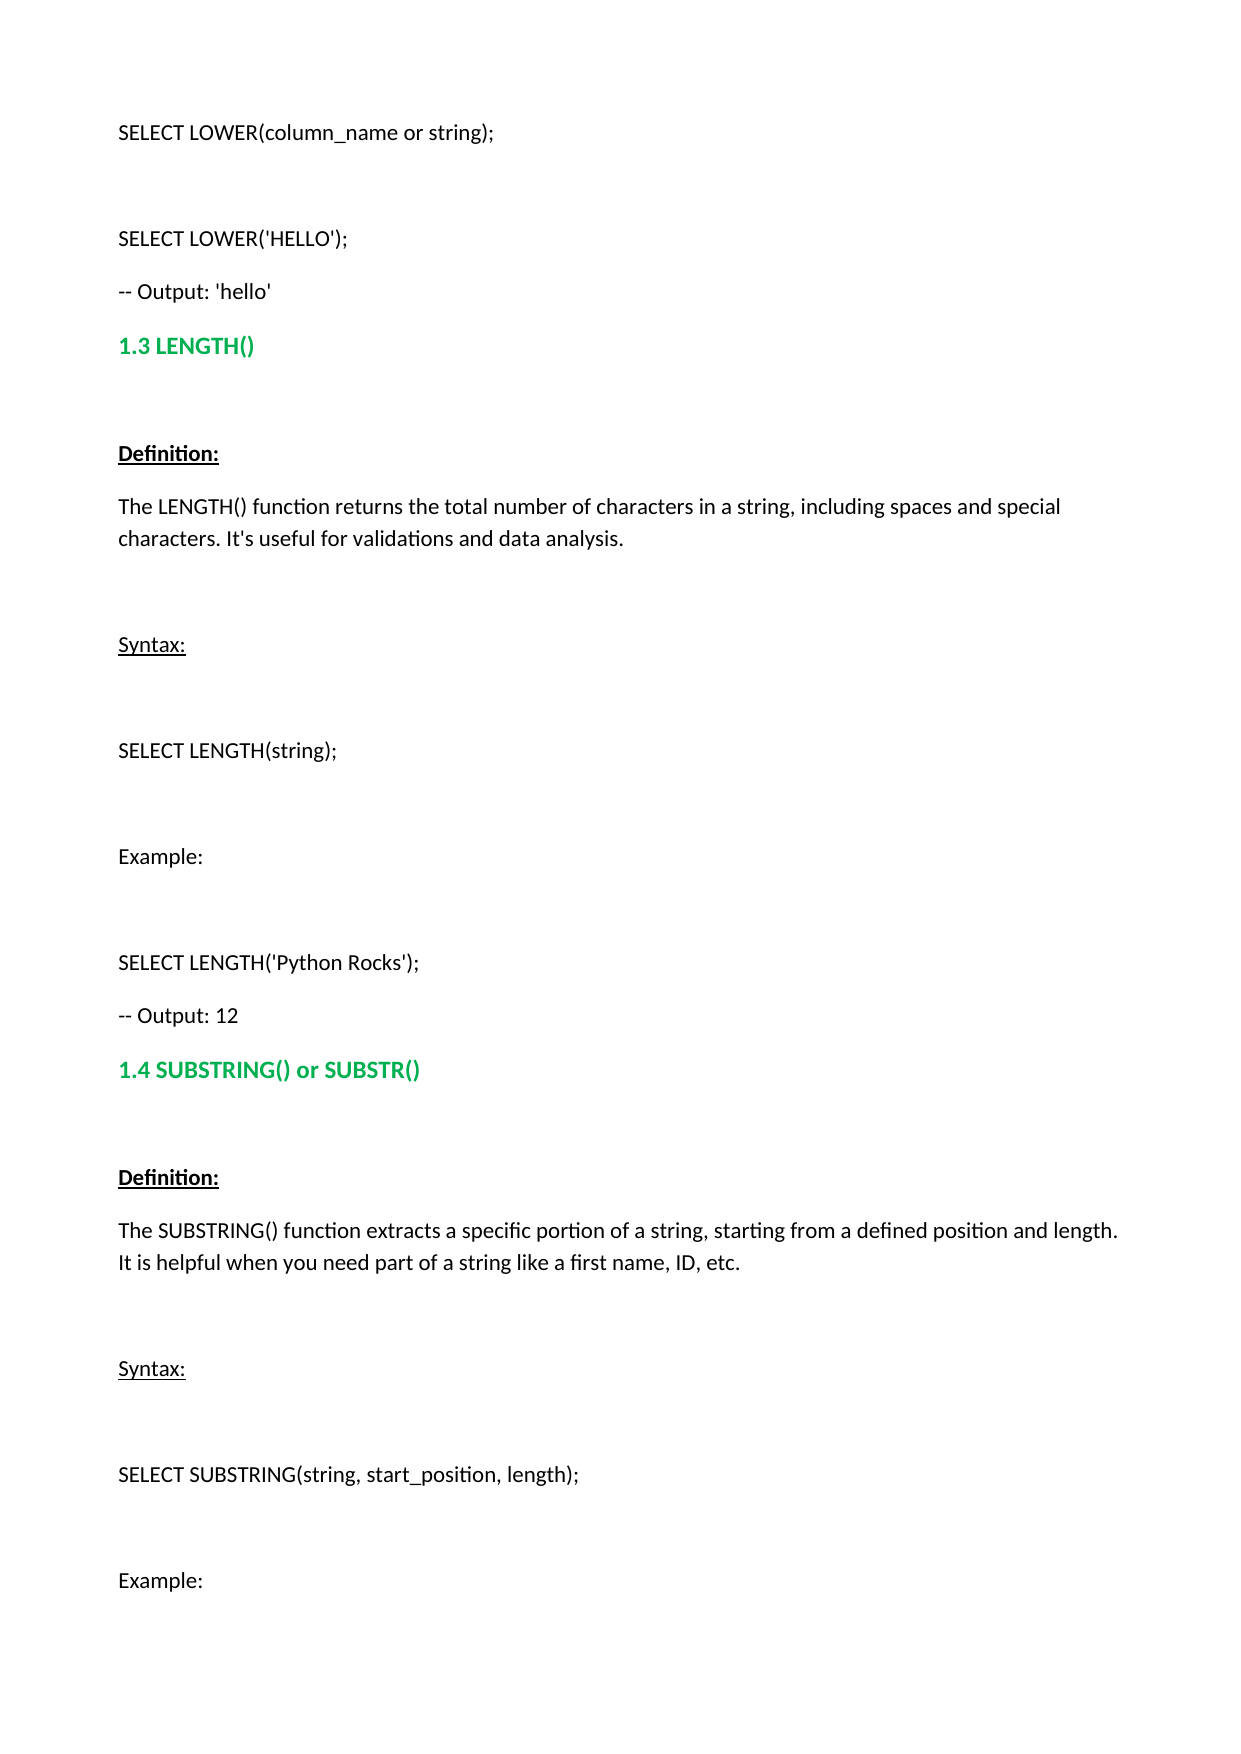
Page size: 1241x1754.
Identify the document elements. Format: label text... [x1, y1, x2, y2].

text Syntax: [118, 1354, 1122, 1383]
text The SUBSTRING() function extracts a specific portion of a string, starting from a defined position and length. It is helpful when you need part of a string like a first name, ID, etc. [118, 1216, 1122, 1277]
text -- Output: 'hello' [118, 277, 1122, 305]
text Example: [118, 1567, 1122, 1595]
text SELECT LENGTH(string); [118, 736, 1122, 764]
text SELECT SUBSTRING(string, start_position, length); [118, 1461, 1122, 1489]
text SELECT LOWER('HELLO'); [118, 224, 1122, 252]
text Definition: [118, 1163, 1122, 1191]
text 1.3 LENGTH() [118, 330, 1122, 361]
text Syntax: [118, 630, 1122, 658]
text SELECT LENGTH('Python Rocks'); [118, 948, 1122, 976]
text -- Output: 12 [118, 1001, 1122, 1029]
text The LENGTH() function returns the total number of characters in a string, including spaces and special characters. It's useful for validations and data analysis. [118, 492, 1122, 552]
text 1.4 SUBSTRING() or SUBSTR() [118, 1054, 1122, 1085]
text Example: [118, 842, 1122, 870]
text Definition: [118, 439, 1122, 467]
text SELECT LOWER(column_name or string); [118, 118, 1122, 146]
